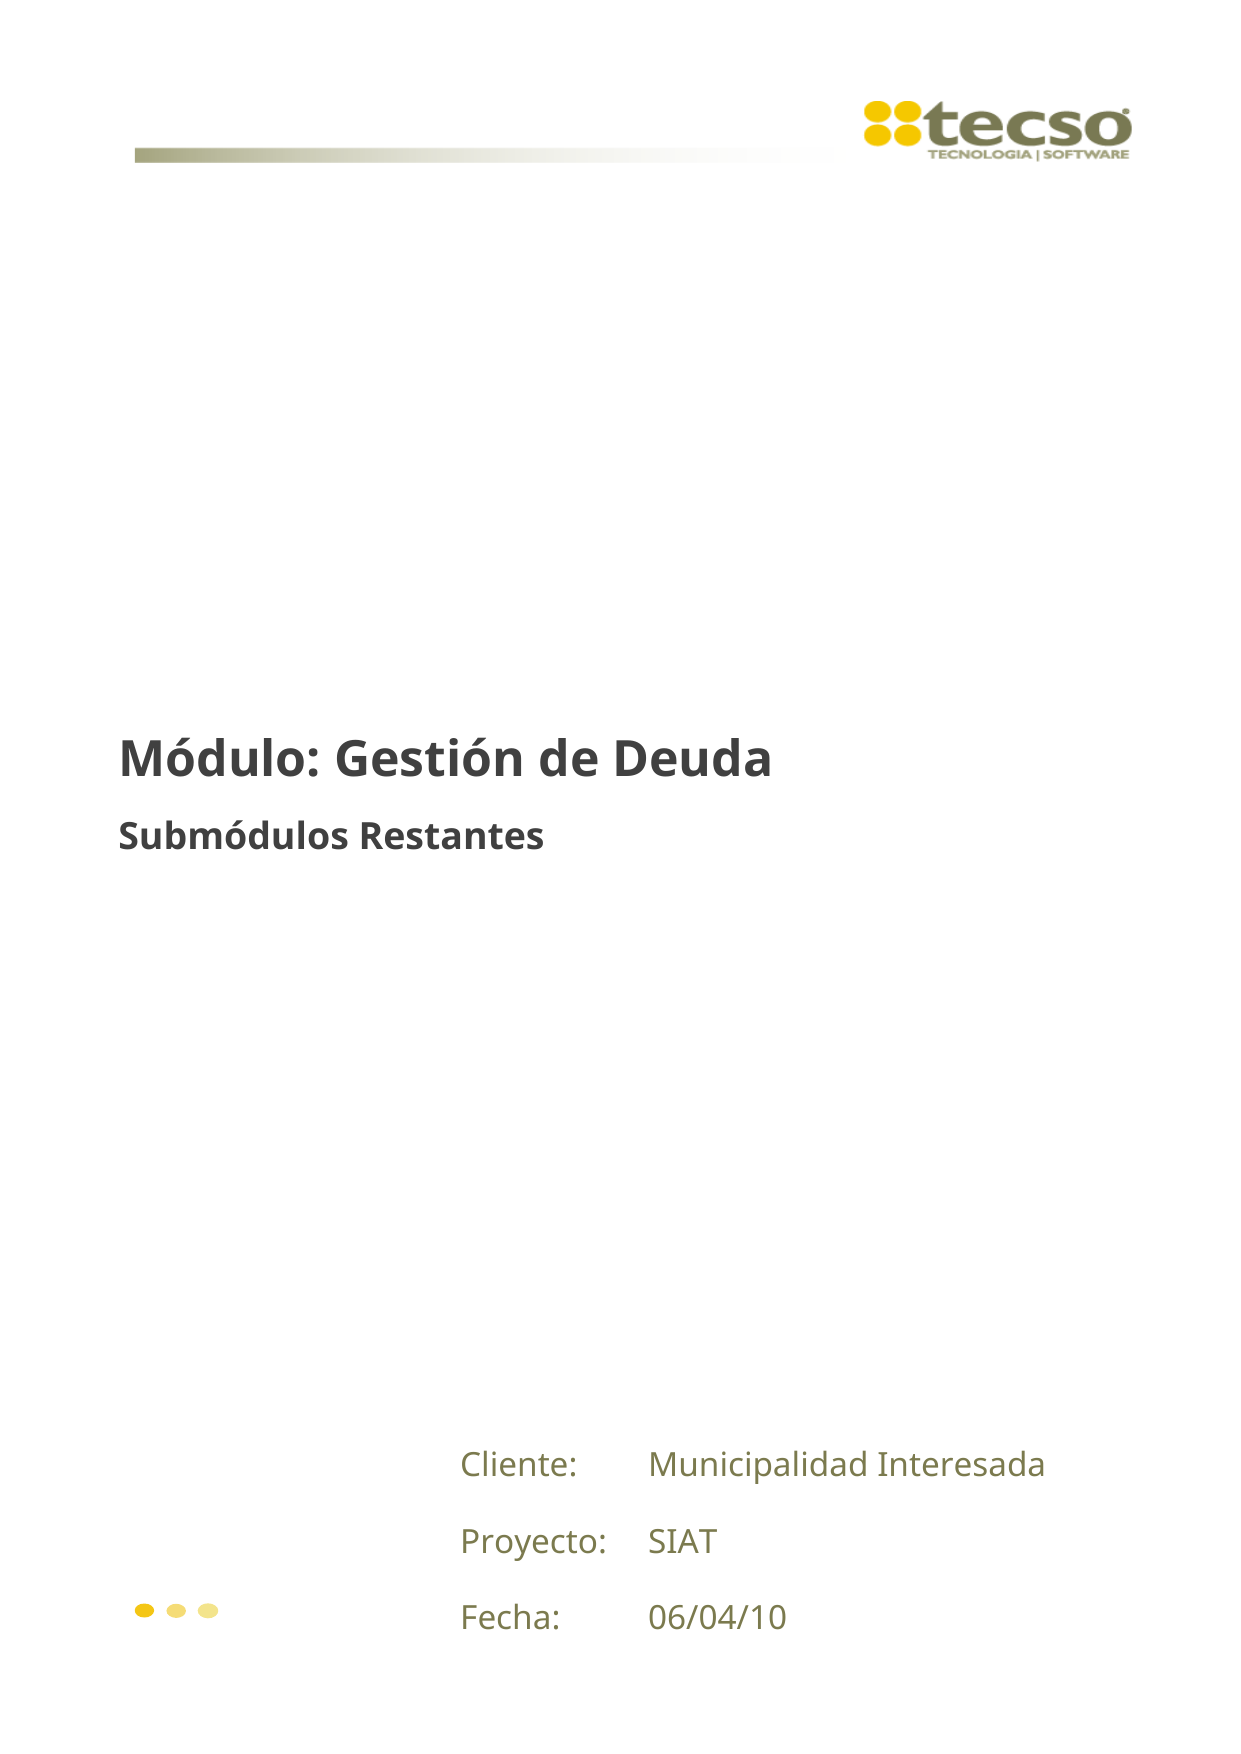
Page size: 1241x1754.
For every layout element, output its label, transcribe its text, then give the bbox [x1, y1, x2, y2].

table_cell [411, 1345, 449, 1422]
table_cell [411, 1499, 449, 1575]
table_header Módulo: Gestión de Deuda Submódulos Restantes [107, 231, 1133, 1345]
table_cell Cliente: [449, 1422, 637, 1499]
table_cell Fecha: [449, 1575, 637, 1640]
table_cell [107, 1575, 411, 1640]
table_cell [107, 1499, 411, 1575]
table_cell [449, 1345, 637, 1422]
table_cell Municipalidad Interesada [637, 1422, 1133, 1499]
table_cell SIAT [637, 1499, 1133, 1575]
table_cell [107, 1345, 411, 1422]
table_cell 04/06/10 [637, 1575, 1133, 1640]
table_cell Proyecto: [449, 1499, 637, 1575]
table_cell [411, 1575, 449, 1640]
picture [134, 101, 1132, 163]
table_cell [107, 1422, 411, 1499]
table_cell [637, 1345, 1133, 1422]
table_cell [411, 1422, 449, 1499]
